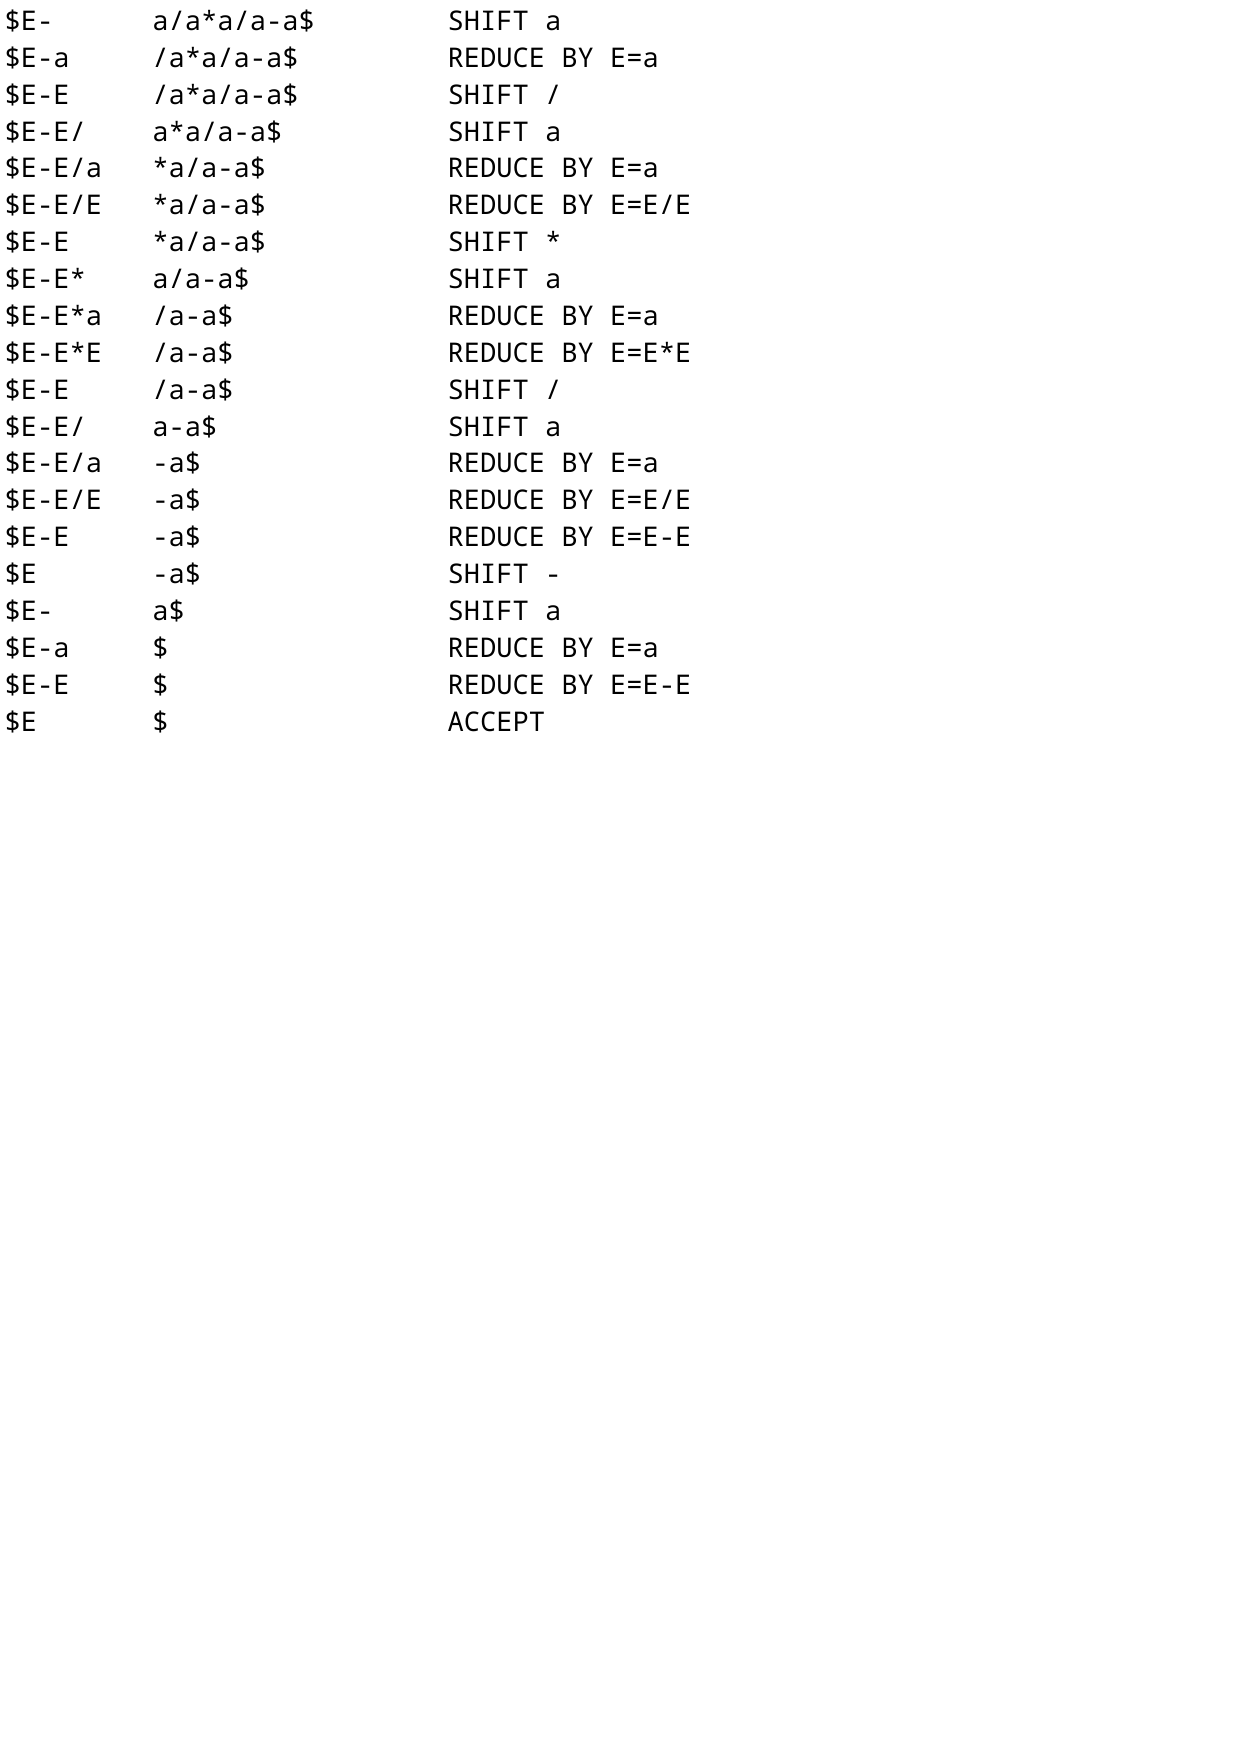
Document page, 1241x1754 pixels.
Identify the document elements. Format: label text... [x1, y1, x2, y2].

text $E-E $ REDUCE BY E=E-E [4, 665, 1240, 702]
text $E $ ACCEPT [4, 702, 1240, 739]
text $E -a$ SHIFT - [4, 554, 1240, 591]
text $E- a/a*a/a-a$ SHIFT a [4, 1, 1240, 38]
text $E-a $ REDUCE BY E=a [4, 628, 1240, 665]
text $E-E *a/a-a$ SHIFT * [4, 223, 1240, 259]
text $E-E /a*a/a-a$ SHIFT / [4, 75, 1240, 112]
text $E-E* a/a-a$ SHIFT a [4, 259, 1240, 296]
text $E- a$ SHIFT a [4, 591, 1240, 628]
text $E-E/ a*a/a-a$ SHIFT a [4, 112, 1240, 149]
text $E-E/ a-a$ SHIFT a [4, 407, 1240, 444]
text $E-E /a-a$ SHIFT / [4, 370, 1240, 407]
text $E-E*a /a-a$ REDUCE BY E=a [4, 296, 1240, 333]
text $E-E/a -a$ REDUCE BY E=a [4, 444, 1240, 481]
text $E-E -a$ REDUCE BY E=E-E [4, 518, 1240, 554]
text $E-a /a*a/a-a$ REDUCE BY E=a [4, 38, 1240, 75]
text $E-E*E /a-a$ REDUCE BY E=E*E [4, 333, 1240, 370]
text $E-E/E -a$ REDUCE BY E=E/E [4, 481, 1240, 518]
text $E-E/a *a/a-a$ REDUCE BY E=a [4, 149, 1240, 186]
text $E-E/E *a/a-a$ REDUCE BY E=E/E [4, 186, 1240, 223]
